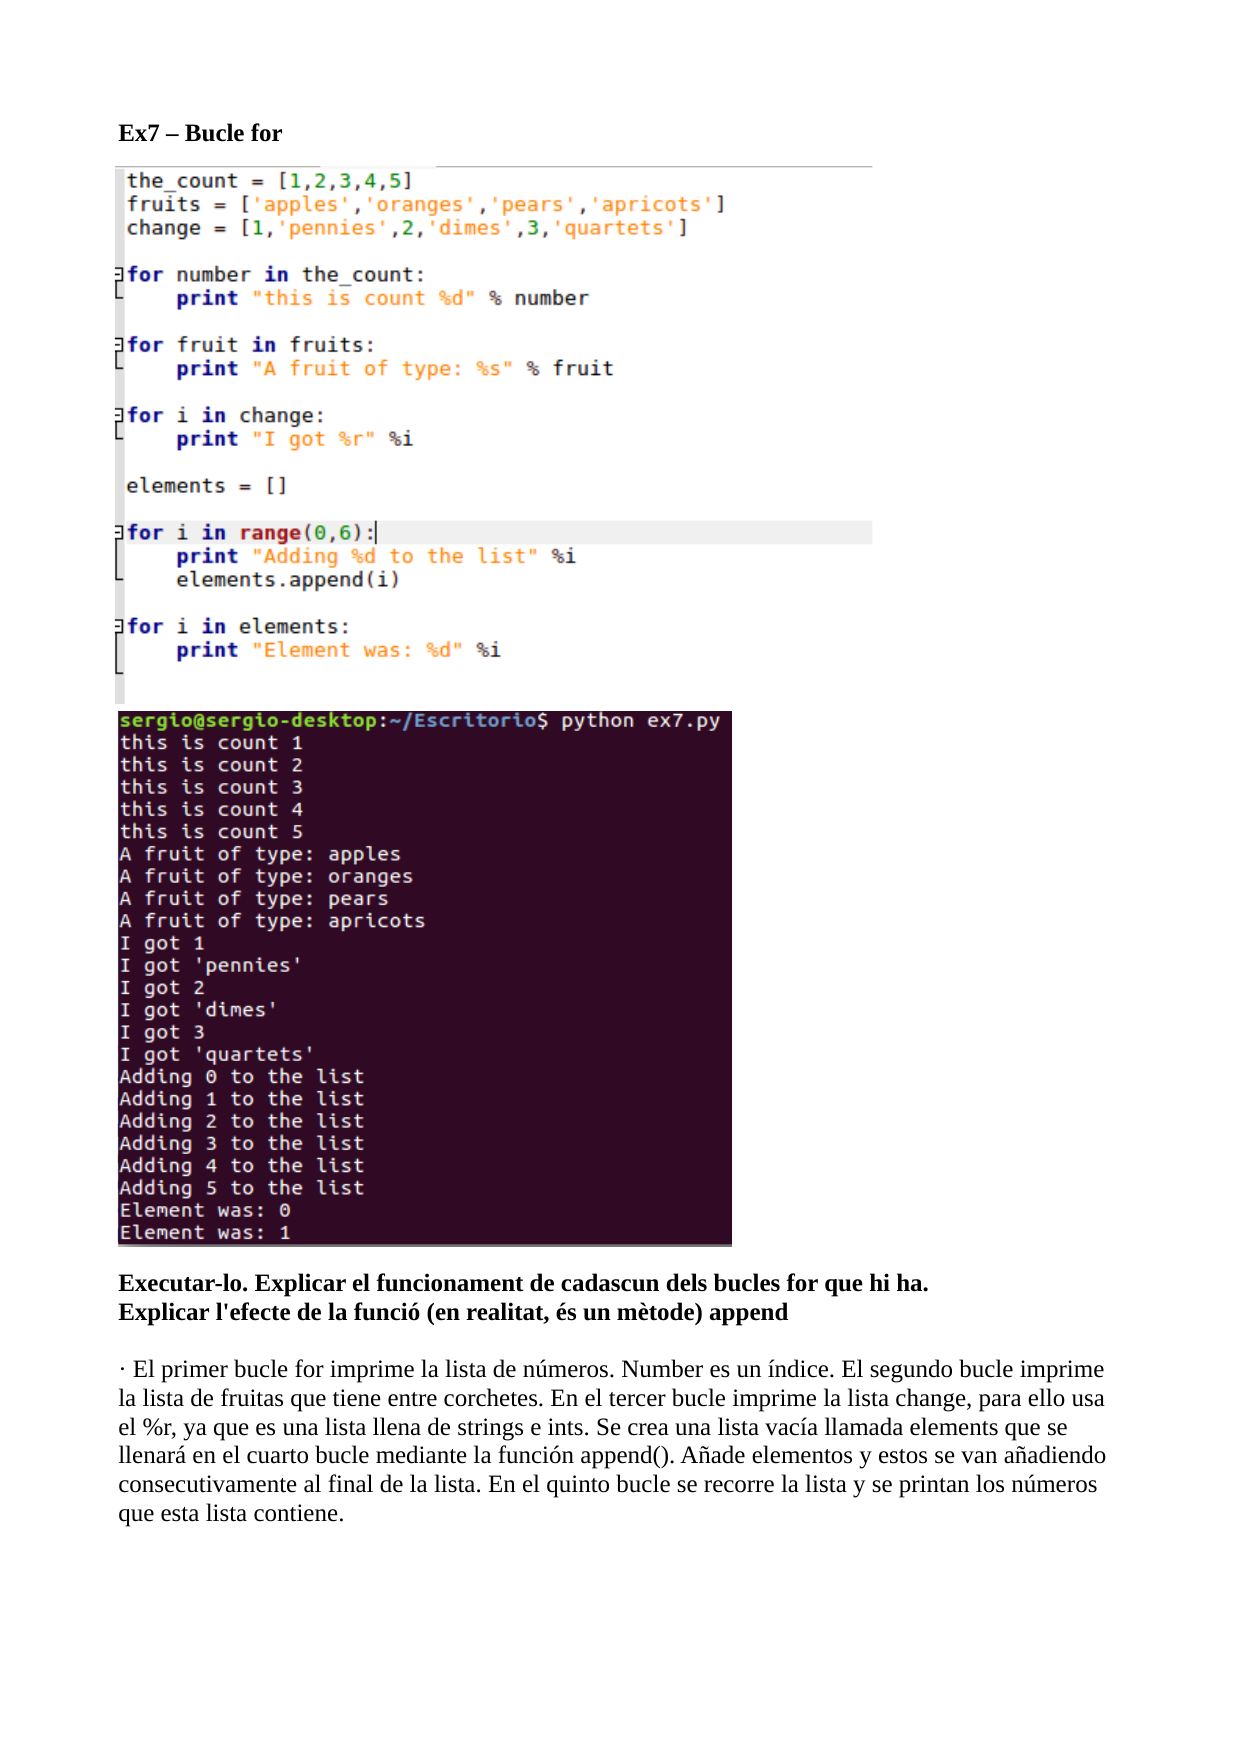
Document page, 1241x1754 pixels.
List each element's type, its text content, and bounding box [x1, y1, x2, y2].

picture [114, 166, 873, 704]
text Explicar l'efecte de la funció (en realitat, és un mètode) append [118, 1297, 1122, 1326]
text Executar-lo. Explicar el funcionament de cadascun dels bucles for que hi ha. [118, 1268, 1122, 1297]
text · El primer bucle for imprime la lista de números. Number es un índice. El segundo bucle imprime la lista de fruitas que tiene entre corchetes. En el tercer bucle imprime la lista change, para ello usa el %r, ya que es una lista llena de strings e ints. Se crea una lista vacía llamada elements que se llenará en el cuarto bucle mediante la función append(). Añade elementos y estos se van añadiendo consecutivamente al final de la lista. En el quinto bucle se recorre la lista y se printan los números que esta lista contiene. [118, 1354, 1122, 1527]
text Ex7 – Bucle for [118, 118, 1122, 147]
picture [117, 711, 732, 1247]
